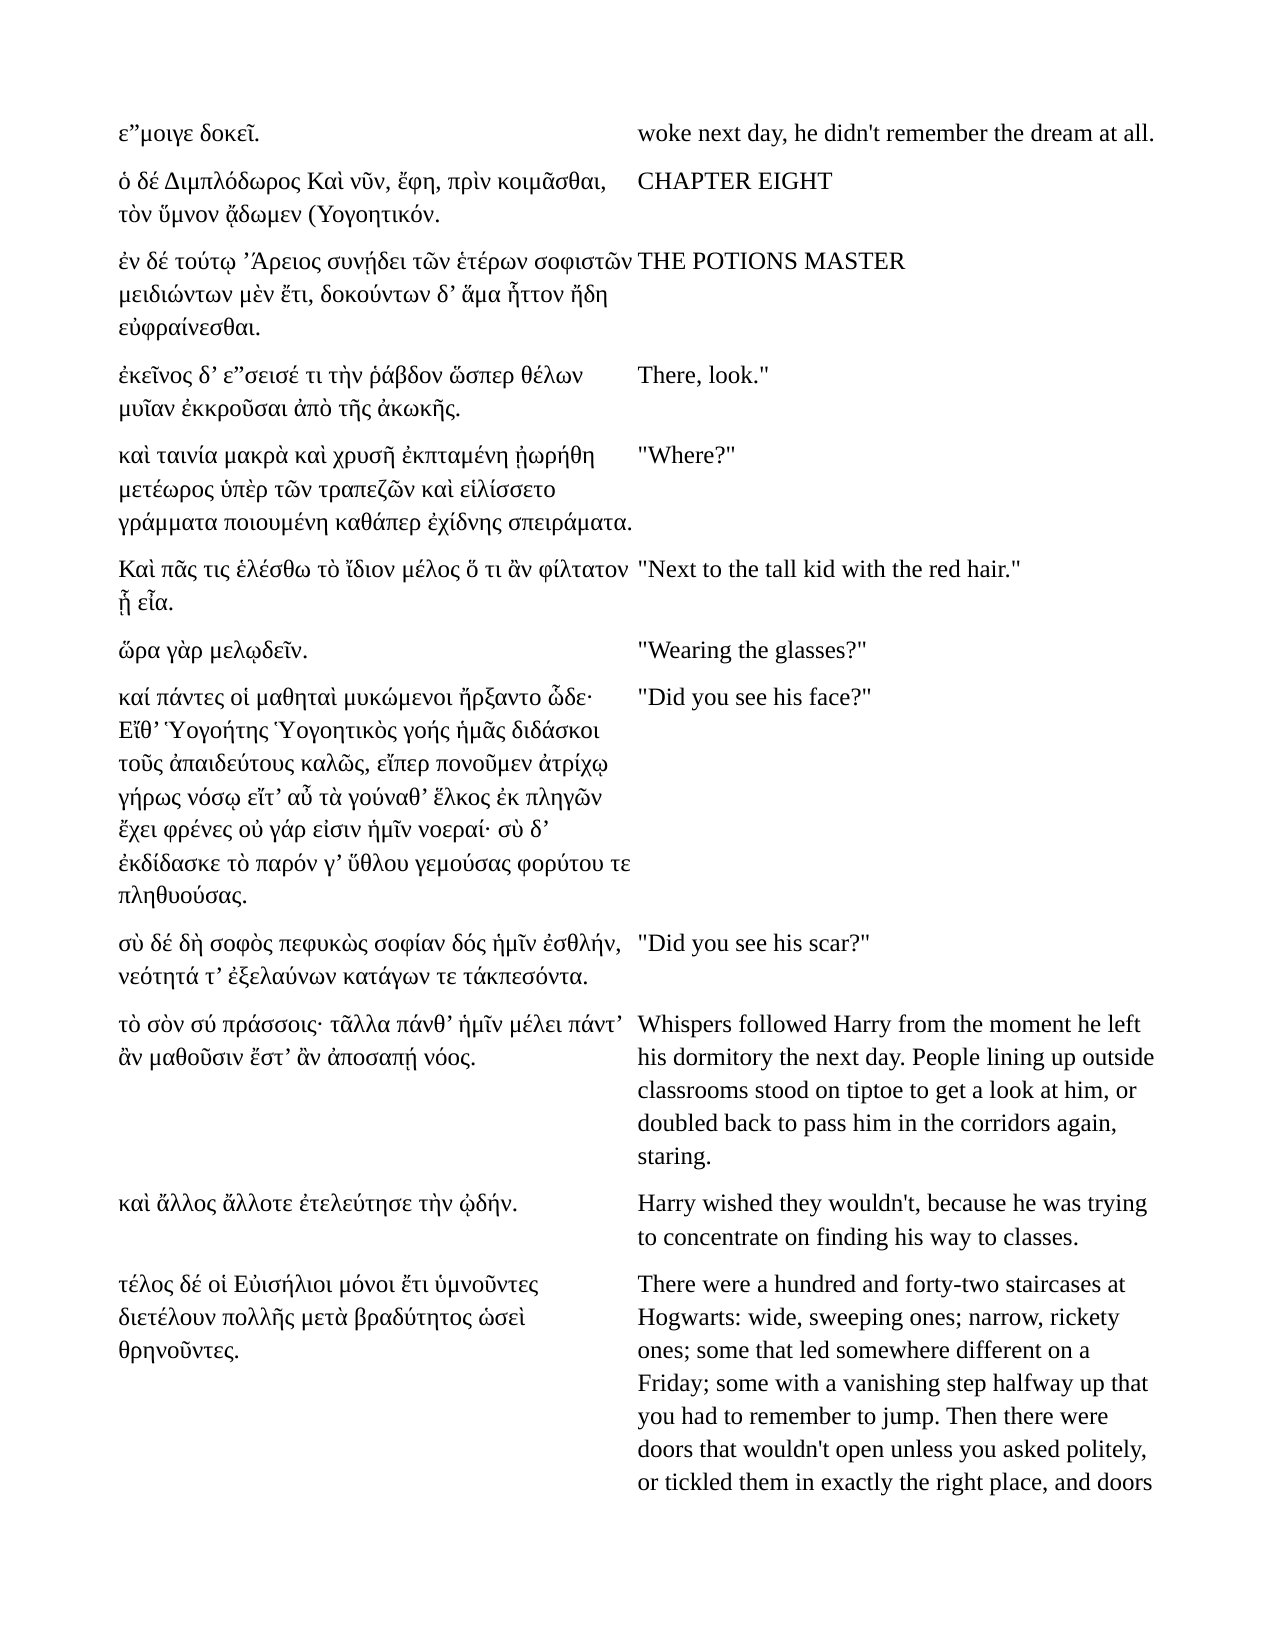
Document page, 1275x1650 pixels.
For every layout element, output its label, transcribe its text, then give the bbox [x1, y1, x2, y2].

table_cell "Where?" [638, 441, 1157, 554]
table_cell woke next day, he didn't remember the dream at all. [638, 118, 1157, 166]
table_cell Harry wished they wouldn't, because he was trying to concentrate on finding his way to classes. [638, 1189, 1157, 1269]
table_cell καί πάντες οἱ μαθηταὶ μυκώμενοι ἤρξαντο ὧδε· Εἴθ’ Ὑογοήτης Ὑογοητικὸς γοής ἡμᾶς διδάσκοι τοῦς ἀπαιδεύτους καλῶς, εἴπερ πονοῦμεν ἀτρίχῳ γήρως νόσῳ εἴτ’ αὖ τὰ γούναθ’ ἕλκος ἐκ πληγῶν ἔχει φρένες οὐ γάρ εἰσιν ἡμῖν νοεραί· σὺ δ’ ἐκδίδασκε τὸ παρόν γ’ ὕθλου γεμούσας φορύτου τε πληθυούσας. [118, 683, 637, 928]
table_cell THE POTIONS MASTER [638, 246, 1157, 360]
table_cell ὥρα γὰρ μελῳδεῖν. [118, 635, 637, 682]
table_cell "Wearing the glasses?" [638, 635, 1157, 682]
table_cell There were a hundred and forty-two staircases at Hogwarts: wide, sweeping ones; narrow, rickety ones; some that led somewhere different on a Friday; some with a vanishing step halfway up that you had to remember to jump. Then there were doors that wouldn't open unless you asked politely, or tickled them in exactly the right place, and doors [638, 1269, 1157, 1496]
table_cell ε”μοιγε δοκεῖ. [118, 118, 637, 166]
table_cell "Next to the tall kid with the red hair." [638, 554, 1157, 635]
table_cell CHAPTER EIGHT [638, 166, 1157, 246]
table_cell There, look." [638, 360, 1157, 441]
table_cell Καὶ πᾶς τις ἑλέσθω τὸ ἴδιον μέλος ὅ τι ἂν φίλτατον ᾗ εἶα. [118, 554, 637, 635]
table_cell σὺ δέ δὴ σοφὸς πεφυκὼς σοφίαν δός ἡμῖν ἐσθλήν, νεότητά τ’ ἐξελαύνων κατάγων τε τάκπεσόντα. [118, 928, 637, 1009]
table_cell τὸ σὸν σύ πράσσοις· τᾶλλα πάνθ’ ἡμῖν μέλει πάντ’ ἂν μαθοῦσιν ἔστ’ ἂν ἀποσαπῄ νόος. [118, 1009, 637, 1188]
table_cell "Did you see his face?" [638, 683, 1157, 928]
table_cell Whispers followed Harry from the moment he left his dormitory the next day. People lining up outside classrooms stood on tiptoe to get a look at him, or doubled back to pass him in the corridors again, staring. [638, 1009, 1157, 1188]
table_cell καὶ ἄλλος ἄλλοτε ἐτελεύτησε τὴν ᾠδήν. [118, 1189, 637, 1269]
table_cell ἐκεῖνος δ’ ε”σεισέ τι τὴν ῥάβδον ὥσπερ θέλων μυῖαν ἐκκροῦσαι ἀπὸ τῆς ἀκωκῆς. [118, 360, 637, 441]
table_cell ἐν δέ τούτῳ ’Άρειος συνῄδει τῶν ἑτέρων σοφιστῶν μειδιώντων μὲν ἔτι, δοκούντων δ’ ἅμα ἧττον ἤδη εὐφραίνεσθαι. [118, 246, 637, 360]
table_cell τέλος δέ οἱ Εὐισήλιοι μόνοι ἔτι ὑμνοῦντες διετέλουν πολλῆς μετὰ βραδύτητος ὡσεὶ θρηνοῦντες. [118, 1269, 637, 1496]
table_cell ὁ δέ Διμπλόδωρος Καὶ νῦν, ἔφη, πρὶν κοιμᾶσθαι, τὸν ὕμνον ᾄδωμεν (Υογοητικόν. [118, 166, 637, 246]
table_cell καὶ ταινία μακρὰ καὶ χρυσῆ ἐκπταμένη ᾐωρήθη μετέωρος ὑπὲρ τῶν τραπεζῶν καὶ εἱλίσσετο γράμματα ποιουμένη καθάπερ ἐχίδνης σπειράματα. [118, 441, 637, 554]
table_cell "Did you see his scar?" [638, 928, 1157, 1009]
